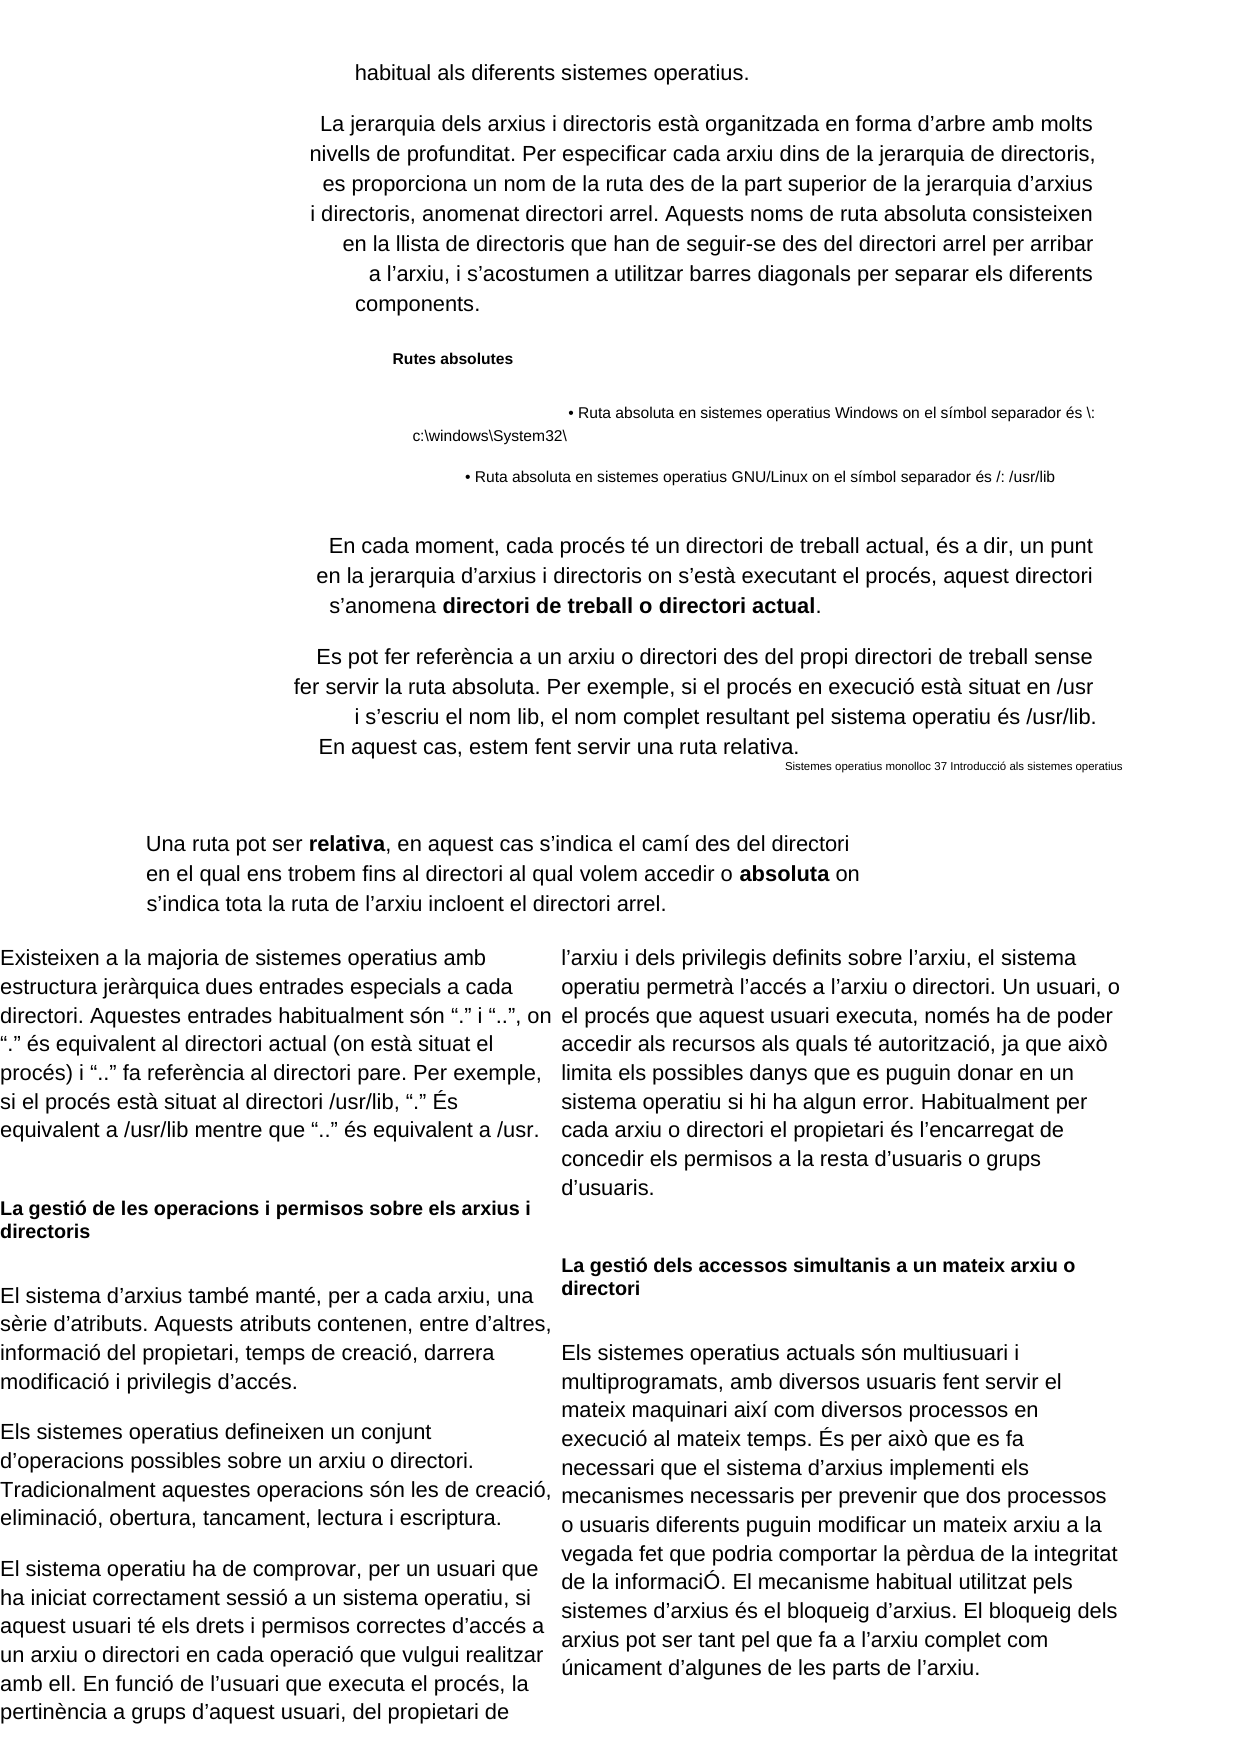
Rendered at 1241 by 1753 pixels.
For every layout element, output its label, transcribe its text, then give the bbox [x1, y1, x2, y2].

text En cada moment, cada procés té un directori de treball actual, és a dir, un punt [0, 533, 1093, 558]
text Els sistemes operatius defineixen un conjunt d’operacions possibles sobre un arxiu o directori. Tradicionalment aquestes operacions són les de creació, eliminació, obertura, tancament, lectura i escriptura. [0, 1419, 561, 1530]
text El sistema d’arxius també manté, per a cada arxiu, una sèrie d’atributs. Aquests atributs contenen, entre d’altres, informació del propietari, temps de creació, darrera modificació i privilegis d’accés. [0, 1283, 561, 1394]
text habitual als diferents sistemes operatius. [354, 60, 1122, 85]
text • Ruta absoluta en sistemes operatius Windows on el símbol separador és \: [0, 404, 1096, 422]
text • Ruta absoluta en sistemes operatius GNU/Linux on el símbol separador és /: /usr/lib [0, 468, 1056, 486]
text En aquest cas, estem fent servir una ruta relativa. [0, 734, 800, 759]
text en la llista de directoris que han de seguir-se des del directori arrel per arribar [0, 230, 1094, 256]
text Existeixen a la majoria de sistemes operatius amb estructura jeràrquica dues entrades especials a cada directori. Aquestes entrades habitualment són “.” i “..”, on “.” és equivalent al directori actual (on està situat el procés) i “..” fa referència al directori pare. Per exemple, si el procés està situat al directori /usr/lib, “.” És equivalent a /usr/lib mentre que “..” és equivalent a /usr. [0, 945, 561, 1142]
text i s’escriu el nom lib, el nom complet resultant pel sistema operatiu és /usr/lib. [0, 704, 1097, 729]
text La jerarquia dels arxius i directoris està organitzada en forma d’arbre amb molts [0, 110, 1093, 136]
text c:\windows\System32\ [412, 426, 1122, 444]
text s’anomena directori de treball o directori actual. [0, 593, 821, 618]
text La gestió dels accessos simultanis a un mateix arxiu o directori [561, 1254, 1122, 1299]
text Sistemes operatius monolloc 37 Introducció als sistemes operatius [0, 759, 1123, 772]
text a l’arxiu, i s’acostumen a utilitzar barres diagonals per separar els diferents [0, 260, 1093, 286]
text La gestió de les operacions i permisos sobre els arxius i directoris [0, 1197, 561, 1242]
text i directoris, anomenat directori arrel. Aquests noms de ruta absoluta consisteixen [0, 200, 1093, 226]
text nivells de profunditat. Per especificar cada arxiu dins de la jerarquia de directoris, [0, 140, 1096, 166]
text s’indica tota la ruta de l’arxiu incloent el directori arrel. [146, 891, 1122, 916]
text en el qual ens trobem fins al directori al qual volem accedir o absoluta on [146, 861, 1122, 886]
text l’arxiu i dels privilegis definits sobre l’arxiu, el sistema operatiu permetrà l’accés a l’arxiu o directori. Un usuari, o el procés que aquest usuari executa, només ha de poder accedir als recursos als quals té autorització, ja que això limita els possibles danys que es puguin donar en un sistema operatiu si hi ha algun error. Habitualment per cada arxiu o directori el propietari és l’encarregat de concedir els permisos a la resta d’usuaris o grups d’usuaris. [561, 945, 1122, 1200]
text Una ruta pot ser relativa, en aquest cas s’indica el camí des del directori [146, 831, 1122, 856]
text Rutes absolutes [392, 350, 1122, 368]
text Els sistemes operatius actuals són multiusuari i multiprogramats, amb diversos usuaris fent servir el mateix maquinari així com diversos processos en execució al mateix temps. És per això que es fa necessari que el sistema d’arxius implementi els mecanismes necessaris per prevenir que dos processos o usuaris diferents puguin modificar un mateix arxiu a la vegada fet que podria comportar la pèrdua de la integritat de la informaciÓ. El mecanisme habitual utilitzat pels sistemes d’arxius és el bloqueig d’arxius. El bloqueig dels arxius pot ser tant pel que fa a l’arxiu complet com únicament d’algunes de les parts de l’arxiu. [561, 1340, 1122, 1680]
text fer servir la ruta absoluta. Per exemple, si el procés en execució està situat en /usr [0, 674, 1094, 699]
text El sistema operatiu ha de comprovar, per un usuari que ha iniciat correctament sessió a un sistema operatiu, si aquest usuari té els drets i permisos correctes d’accés a un arxiu o directori en cada operació que vulgui realitzar amb ell. En funció de l’usuari que executa el procés, la pertinència a grups d’aquest usuari, del propietari de [0, 1556, 561, 1724]
text en la jerarquia d’arxius i directoris on s’està executant el procés, aquest directori [0, 563, 1093, 588]
text Es pot fer referència a un arxiu o directori des del propi directori de treball sense [0, 644, 1093, 669]
text es proporciona un nom de la ruta des de la part superior de la jerarquia d’arxius [0, 170, 1093, 196]
text components. [355, 290, 1122, 316]
